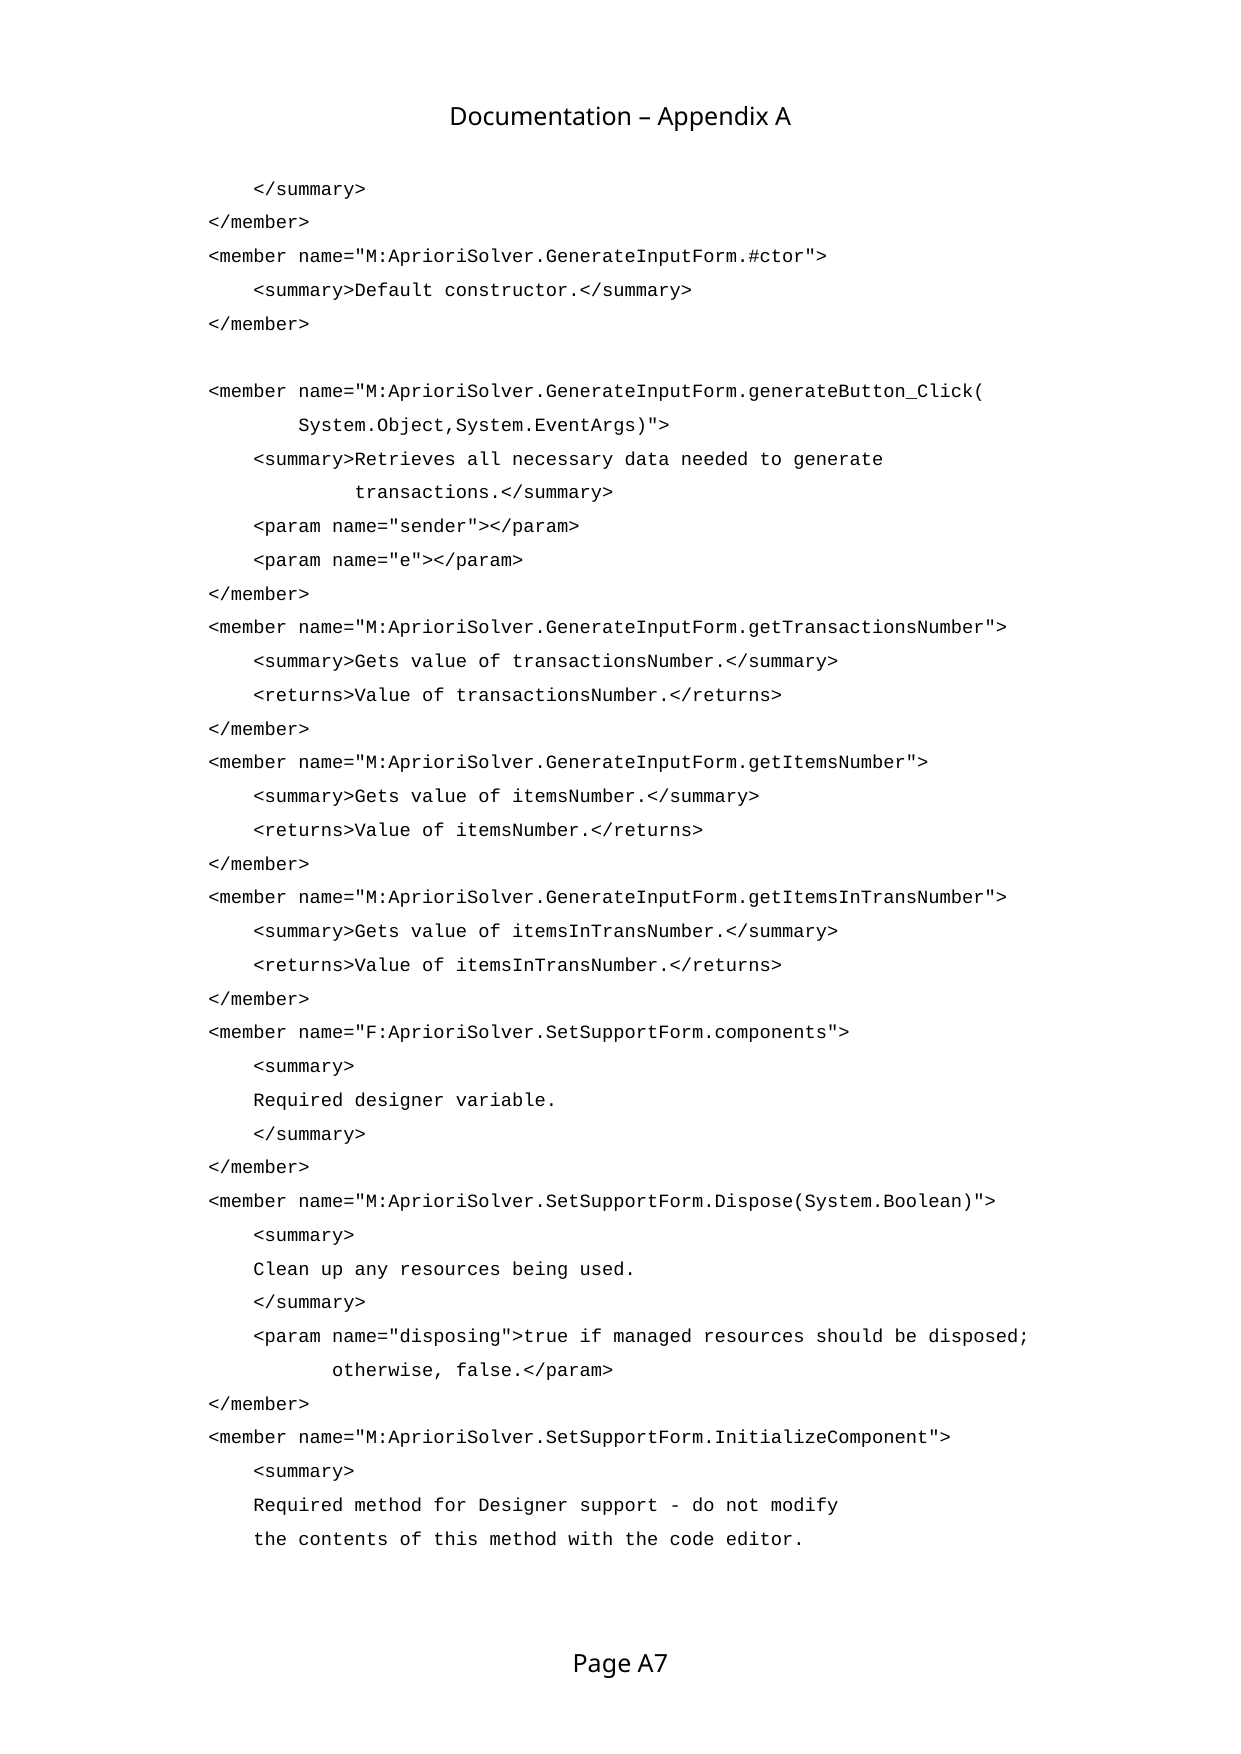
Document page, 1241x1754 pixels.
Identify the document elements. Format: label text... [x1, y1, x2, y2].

text <member name="M:AprioriSolver.SetSupportForm.InitializeComponent"> [118, 1428, 1122, 1449]
text <summary>Default constructor.</summary> [118, 281, 1122, 302]
text the contents of this method with the code editor. [118, 1529, 1122, 1551]
text </member> [118, 314, 1122, 336]
text <member name="M:AprioriSolver.GenerateInputForm.getTransactionsNumber"> [118, 618, 1122, 639]
text <summary>Gets value of transactionsNumber.</summary> [118, 652, 1122, 673]
text <param name="sender"></param> [118, 517, 1122, 538]
text transactions.</summary> [118, 483, 1122, 504]
text <summary> [118, 1226, 1122, 1247]
text otherwise, false.</param> [118, 1361, 1122, 1382]
text <summary> [118, 1057, 1122, 1078]
text </summary> [118, 1124, 1122, 1146]
text <param name="e"></param> [118, 551, 1122, 572]
text <param name="disposing">true if managed resources should be disposed; [118, 1327, 1122, 1348]
text <member name="F:AprioriSolver.SetSupportForm.components"> [118, 1023, 1122, 1044]
text </summary> [118, 1293, 1122, 1314]
text </member> [118, 989, 1122, 1011]
text <member name="M:AprioriSolver.GenerateInputForm.getItemsInTransNumber"> [118, 888, 1122, 909]
text <member name="M:AprioriSolver.SetSupportForm.Dispose(System.Boolean)"> [118, 1192, 1122, 1213]
text System.Object,System.EventArgs)"> [118, 416, 1122, 437]
text </member> [118, 719, 1122, 741]
text </member> [118, 854, 1122, 876]
text Required designer variable. [118, 1091, 1122, 1112]
text <summary>Gets value of itemsNumber.</summary> [118, 787, 1122, 808]
text <returns>Value of itemsInTransNumber.</returns> [118, 956, 1122, 977]
text <summary>Retrieves all necessary data needed to generate [118, 449, 1122, 471]
text <summary>Gets value of itemsInTransNumber.</summary> [118, 922, 1122, 943]
text Clean up any resources being used. [118, 1259, 1122, 1281]
text <member name="M:AprioriSolver.GenerateInputForm.generateButton_Click( [118, 382, 1122, 403]
text Required method for Designer support - do not modify [118, 1496, 1122, 1517]
text <returns>Value of transactionsNumber.</returns> [118, 686, 1122, 707]
text <returns>Value of itemsNumber.</returns> [118, 821, 1122, 842]
text </member> [118, 584, 1122, 606]
text </member> [118, 1158, 1122, 1179]
text </member> [118, 213, 1122, 234]
text <member name="M:AprioriSolver.GenerateInputForm.#ctor"> [118, 247, 1122, 268]
text </member> [118, 1394, 1122, 1416]
text <member name="M:AprioriSolver.GenerateInputForm.getItemsNumber"> [118, 753, 1122, 774]
text </summary> [118, 179, 1122, 201]
text <summary> [118, 1462, 1122, 1483]
